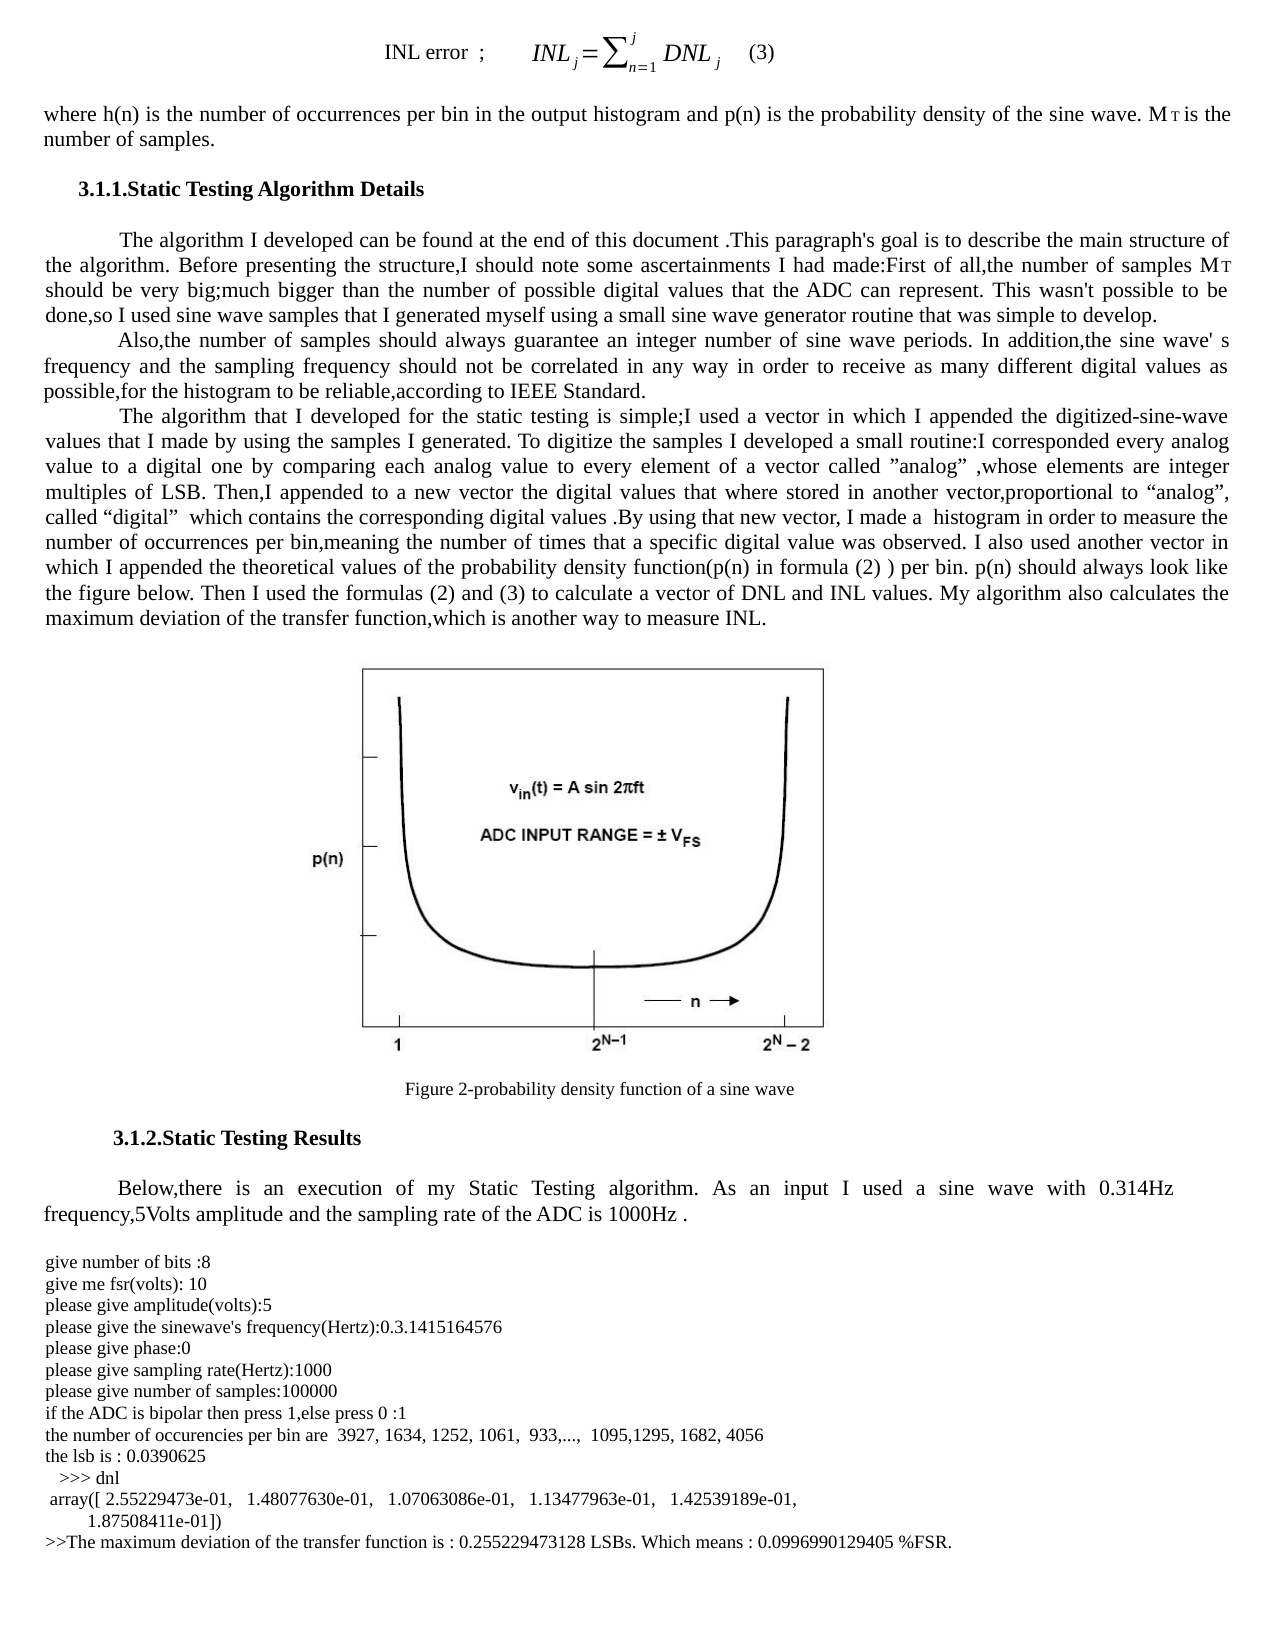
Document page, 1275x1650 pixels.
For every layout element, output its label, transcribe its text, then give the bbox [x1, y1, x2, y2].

text please give amplitude(volts):5 [45, 1294, 1231, 1316]
text >>> dnl [45, 1467, 1231, 1488]
text The algorithm that I developed for the static testing is simple;I used a vector in which I appended the digitized-sine-wave values that I made by using the samples I generated. To digitize the samples I developed a small routine:I corresponded every analog value to a digital one by comparing each analog value to every element of a vector called ”analog” ,whose elements are integer multiples of LSB. Then,I appended to a new vector the digital values that where stored in another vector,proportional to “analog”, called “digital” which contains the corresponding digital values .By using that new vector, I made a histogram in order to measure the number of occurrences per bin,meaning the number of times that a specific digital value was observed. I also used another vector in which I appended the theoretical values of the probability density function(p(n) in formula (2) ) per bin. p(n) should always look like the figure below. Then I used the formulas (2) and (3) to calculate a vector of DNL and INL values. My algorithm also calculates the maximum deviation of the transfer function,which is another way to measure INL. [45, 403, 1231, 630]
text Figure 2-probability density function of a sine wave [45, 630, 1231, 1100]
text 1.87508411e-01]) [45, 1510, 1231, 1531]
text please give sampling rate(Hertz):1000 [45, 1359, 1231, 1380]
text if the ADC is bipolar then press 1,else press 0 :1 [45, 1402, 1231, 1423]
text 3.1.1.Static Testing Algorithm Details [45, 176, 1231, 201]
picture [243, 630, 940, 1075]
text 3.1.2.Static Testing Results [47, 1125, 1231, 1150]
text where h(n) is the number of occurrences per bin in the output histogram and p(n) is the probability density of the sine wave. MT is the number of samples. [43, 101, 1231, 151]
text give number of bits :8 [45, 1251, 1231, 1273]
text give me fsr(volts): 10 [45, 1273, 1231, 1294]
text The algorithm I developed can be found at the end of this document .This paragraph's goal is to describe the main structure of the algorithm. Before presenting the structure,I should note some ascertainments I had made:First of all,the number of samples MT should be very big;much bigger than the number of possible digital values that the ADC can represent. This wasn't possible to be done,so I used sine wave samples that I generated myself using a small sine wave generator routine that was simple to develop. [45, 227, 1231, 327]
text INL error ; (3) [45, 28, 1231, 75]
text please give phase:0 [45, 1337, 1231, 1359]
text the lsb is : 0.0390625 [45, 1445, 1231, 1467]
text array([ 2.55229473e-01, 1.48077630e-01, 1.07063086e-01, 1.13477963e-01, 1.42539189e-01, [45, 1488, 1231, 1510]
text please give the sinewave's frequency(Hertz):0.3.1415164576 [45, 1316, 1231, 1337]
text >>The maximum deviation of the transfer function is : 0.255229473128 LSBs. Which means : 0.0996990129405 %FSR. [45, 1531, 1231, 1553]
text please give number of samples:100000 [45, 1380, 1231, 1402]
text Also,the number of samples should always guarantee an integer number of sine wave periods. In addition,the sine wave' s frequency and the sampling frequency should not be correlated in any way in order to receive as many different digital values as possible,for the histogram to be reliable,according to IEEE Standard. [43, 327, 1231, 403]
text Below,there is an execution of my Static Testing algorithm. As an input I used a sine wave with 0.314Hz frequency,5Volts amplitude and the sampling rate of the ADC is 1000Hz . [43, 1175, 1175, 1226]
text the number of occurencies per bin are 3927, 1634, 1252, 1061, 933,..., 1095,1295, 1682, 4056 [45, 1423, 1231, 1445]
